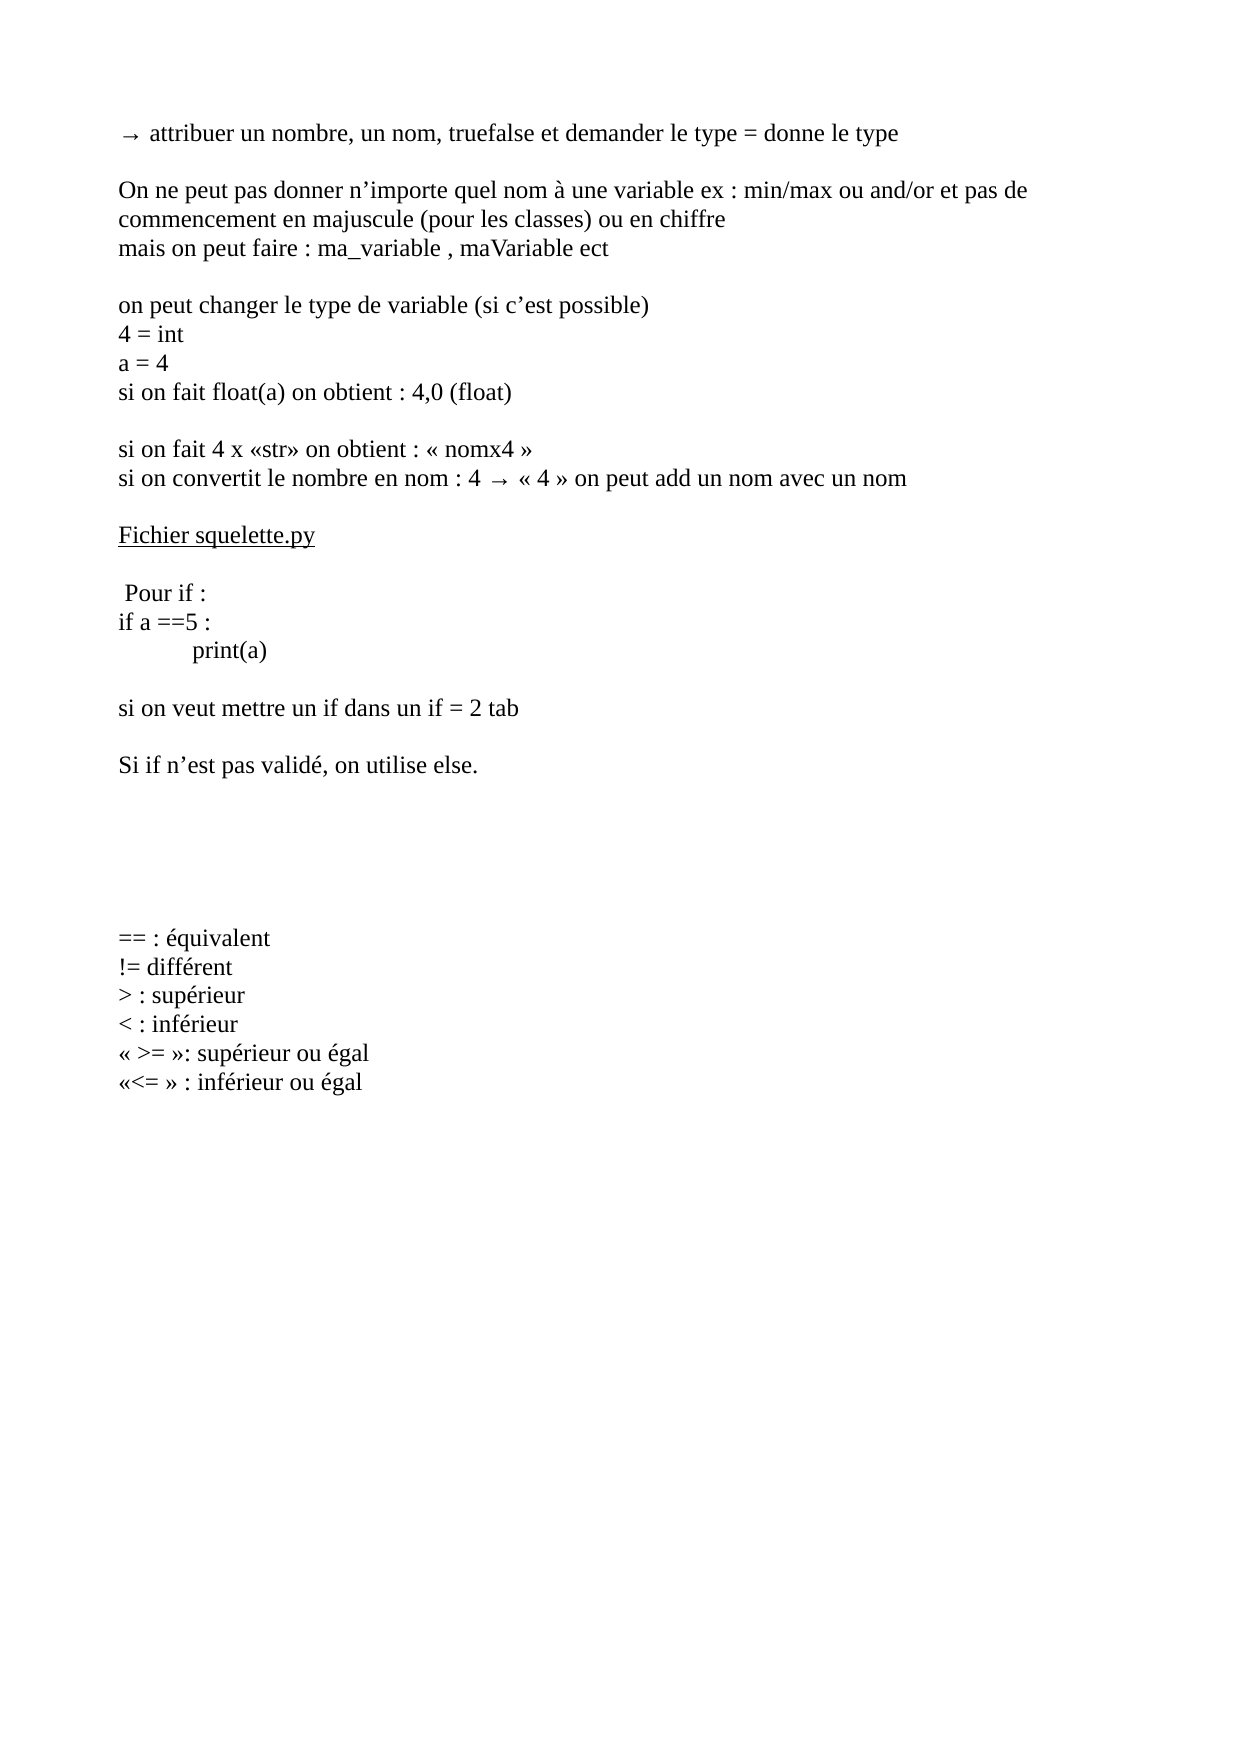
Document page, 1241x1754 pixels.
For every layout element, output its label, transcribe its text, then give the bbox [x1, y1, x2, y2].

text « >= »: supérieur ou égal [118, 1038, 1122, 1067]
text < : inférieur [118, 1009, 1122, 1038]
text 4 = int [118, 319, 1122, 348]
text if a ==5 : [118, 607, 1122, 636]
text On ne peut pas donner n’importe quel nom à une variable ex : min/max ou and/or et pas de commencement en majuscule (pour les classes) ou en chiffre [118, 176, 1122, 233]
text si on fait 4 x «str» on obtient : « nomx4 » [118, 434, 1122, 463]
text si on convertit le nombre en nom : 4 → « 4 » on peut add un nom avec un nom [118, 463, 1122, 492]
text si on veut mettre un if dans un if = 2 tab [118, 693, 1122, 722]
text > : supérieur [118, 981, 1122, 1009]
text a = 4 [118, 348, 1122, 377]
text «<= » : inférieur ou égal [118, 1067, 1122, 1096]
text si on fait float(a) on obtient : 4,0 (float) [118, 377, 1122, 406]
text Si if n’est pas validé, on utilise else. [118, 751, 1122, 779]
text == : équivalent [118, 923, 1122, 952]
text Fichier squelette.py [118, 521, 1122, 549]
text Pour if : [118, 578, 1122, 607]
text on peut changer le type de variable (si c’est possible) [118, 291, 1122, 319]
text print(a) [118, 636, 1122, 664]
text mais on peut faire : ma_variable , maVariable ect [118, 233, 1122, 262]
text != différent [118, 952, 1122, 981]
text → attribuer un nombre, un nom, truefalse et demander le type = donne le type [118, 118, 1122, 147]
